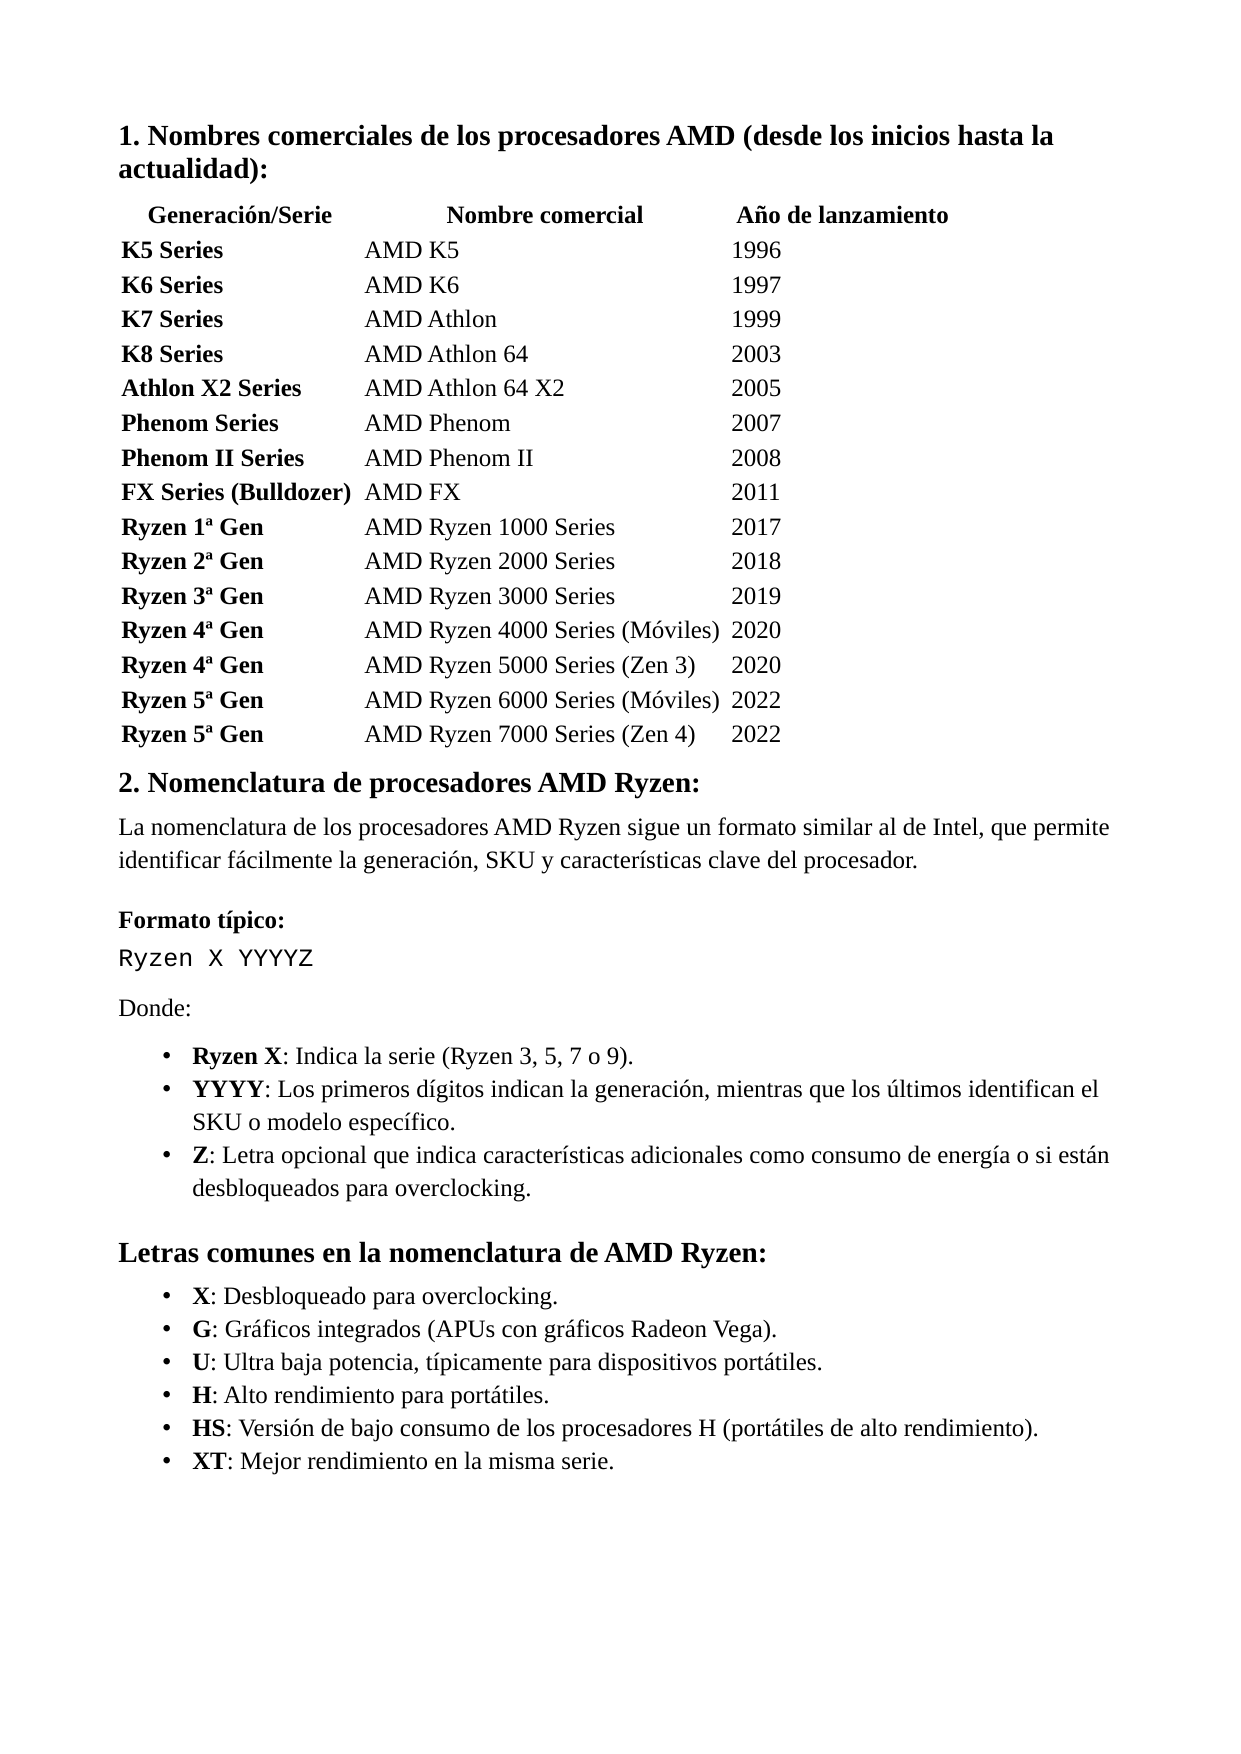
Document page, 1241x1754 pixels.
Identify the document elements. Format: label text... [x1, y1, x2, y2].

list Ryzen X: Indica la serie (Ryzen 3, 5, 7 o 9). [162, 1041, 1122, 1069]
table_cell AMD Ryzen 7000 Series (Zen 4) [361, 716, 728, 751]
subtitle Letras comunes en la nomenclatura de AMD Ryzen: [118, 1235, 1122, 1268]
table_header Generación/Serie [118, 198, 361, 232]
table_cell Ryzen 3ª Gen [118, 578, 361, 613]
table_cell 2020 [728, 647, 957, 682]
table_cell Ryzen 2ª Gen [118, 544, 361, 578]
table_cell FX Series (Bulldozer) [118, 474, 361, 509]
table_cell AMD Athlon [361, 301, 728, 336]
list G: Gráficos integrados (APUs con gráficos Radeon Vega). [162, 1314, 1122, 1343]
table_cell 1996 [728, 232, 957, 267]
table_cell AMD Athlon 64 X2 [361, 371, 728, 405]
table_cell Ryzen 5ª Gen [118, 682, 361, 716]
table_cell AMD K5 [361, 232, 728, 267]
table_cell 2019 [728, 578, 957, 613]
text La nomenclatura de los procesadores AMD Ryzen sigue un formato similar al de Intel, que permite identificar fácilmente la generación, SKU y características clave del procesador. [118, 812, 1122, 873]
subtitle 2. Nomenclatura de procesadores AMD Ryzen: [118, 766, 1122, 799]
text Ryzen X YYYYZ [118, 946, 1122, 974]
table_cell 2020 [728, 613, 957, 647]
table_cell 2022 [728, 716, 957, 751]
list X: Desbloqueado para overclocking. [162, 1281, 1122, 1310]
table_cell 2008 [728, 440, 957, 474]
table_cell Ryzen 5ª Gen [118, 716, 361, 751]
table_cell AMD K6 [361, 267, 728, 301]
table_cell AMD Phenom II [361, 440, 728, 474]
table_cell AMD FX [361, 474, 728, 509]
table_cell 1997 [728, 267, 957, 301]
table_cell K7 Series [118, 301, 361, 336]
table_cell 2022 [728, 682, 957, 716]
table_cell Ryzen 4ª Gen [118, 613, 361, 647]
table_cell AMD Ryzen 2000 Series [361, 544, 728, 578]
list XT: Mejor rendimiento en la misma serie. [162, 1446, 1122, 1475]
table_cell 2011 [728, 474, 957, 509]
list HS: Versión de bajo consumo de los procesadores H (portátiles de alto rendimiento). [162, 1413, 1122, 1442]
table_cell Ryzen 1ª Gen [118, 509, 361, 543]
table_cell AMD Ryzen 3000 Series [361, 578, 728, 613]
table_cell AMD Phenom [361, 405, 728, 440]
table_cell K5 Series [118, 232, 361, 267]
table_header Nombre comercial [361, 198, 728, 232]
list U: Ultra baja potencia, típicamente para dispositivos portátiles. [162, 1347, 1122, 1376]
subtitle 1. Nombres comerciales de los procesadores AMD (desde los inicios hasta la actualidad): [118, 118, 1122, 185]
list H: Alto rendimiento para portátiles. [162, 1380, 1122, 1409]
table_cell AMD Ryzen 4000 Series (Móviles) [361, 613, 728, 647]
table_cell 2007 [728, 405, 957, 440]
table_cell 2018 [728, 544, 957, 578]
table_cell AMD Ryzen 6000 Series (Móviles) [361, 682, 728, 716]
table_cell 1999 [728, 301, 957, 336]
table_cell K8 Series [118, 336, 361, 371]
table_cell K6 Series [118, 267, 361, 301]
subtitle Formato típico: [118, 905, 1122, 933]
list Z: Letra opcional que indica características adicionales como consumo de energía o si están desbloqueados para overclocking. [162, 1140, 1122, 1202]
table_cell Ryzen 4ª Gen [118, 647, 361, 682]
table_cell 2005 [728, 371, 957, 405]
table_cell AMD Athlon 64 [361, 336, 728, 371]
text Donde: [118, 993, 1122, 1022]
table_cell Athlon X2 Series [118, 371, 361, 405]
table_cell 2003 [728, 336, 957, 371]
table_cell AMD Ryzen 5000 Series (Zen 3) [361, 647, 728, 682]
list YYYY: Los primeros dígitos indican la generación, mientras que los últimos identifican el SKU o modelo específico. [162, 1074, 1122, 1136]
table_cell AMD Ryzen 1000 Series [361, 509, 728, 543]
table_cell Phenom II Series [118, 440, 361, 474]
table_cell Phenom Series [118, 405, 361, 440]
table_cell 2017 [728, 509, 957, 543]
table_header Año de lanzamiento [728, 198, 957, 232]
